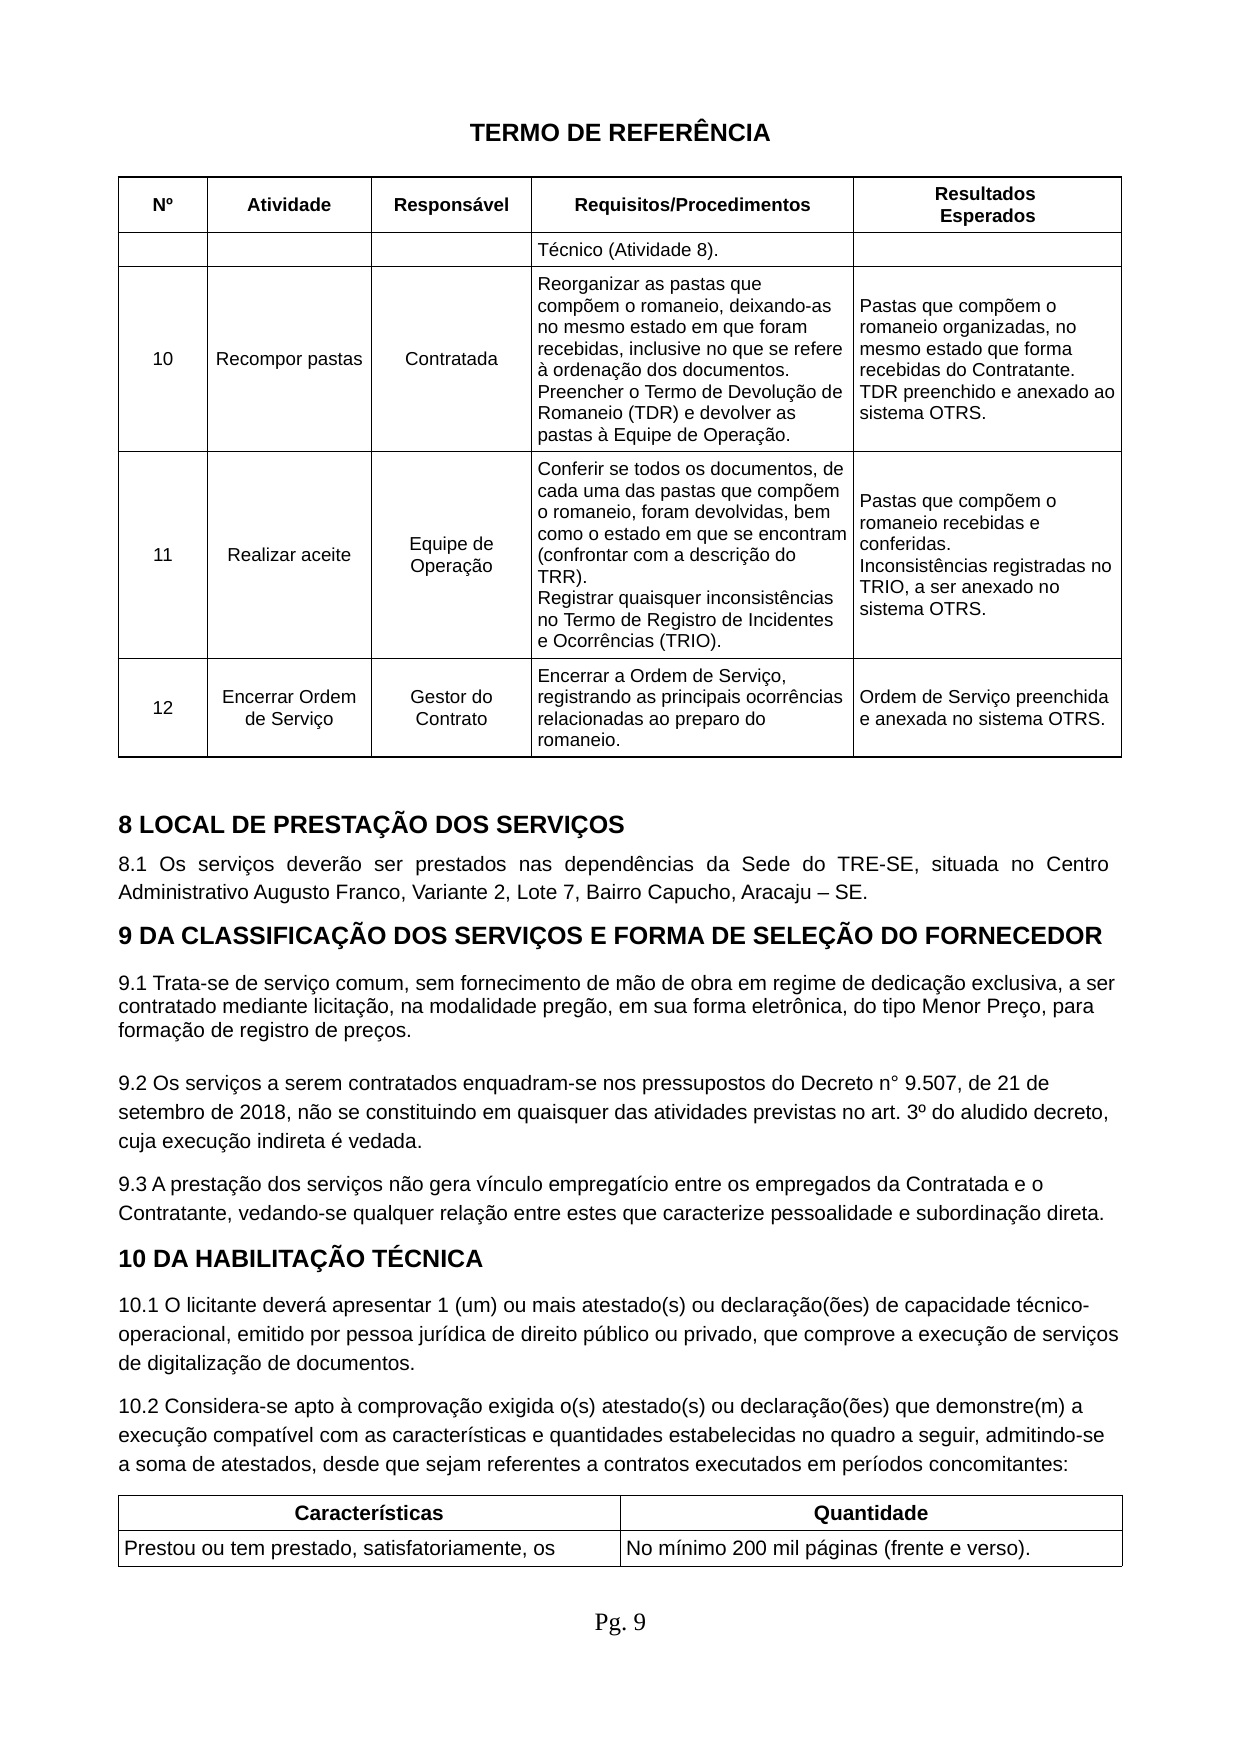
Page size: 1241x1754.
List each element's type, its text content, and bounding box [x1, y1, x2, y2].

table_cell No mínimo 200 mil páginas (frente e verso). [621, 1531, 1122, 1566]
table_cell 10 [119, 267, 207, 451]
table_header Características [119, 1496, 620, 1530]
table_cell Realizar aceite [208, 452, 371, 658]
text 9.1 Trata-se de serviço comum, sem fornecimento de mão de obra em regime de dedicação exclusiva, a ser contratado mediante licitação, na modalidade pregão, em sua forma eletrônica, do tipo Menor Preço, para formação de registro de preços. [118, 970, 1122, 1042]
table_cell Encerrar Ordem de Serviço [208, 659, 371, 756]
table_header Resultados Esperados [854, 178, 1121, 232]
text 10.2 Considera-se apto à comprovação exigida o(s) atestado(s) ou declaração(ões) que demonstre(m) a execução compatível com as características e quantidades estabelecidas no quadro a seguir, admitindo-se a soma de atestados, desde que sejam referentes a contratos executados em períodos concomitantes: [118, 1394, 1122, 1475]
text 9.2 Os serviços a serem contratados enquadram-se nos pressupostos do Decreto n° 9.507, de 21 de setembro de 2018, não se constituindo em quaisquer das atividades previstas no art. 3º do aludido decreto, cuja execução indireta é vedada. [118, 1071, 1122, 1152]
table_cell Gestor do Contrato [372, 659, 531, 756]
table_cell [854, 233, 1121, 266]
table_header Nº [119, 178, 207, 232]
table_cell Reorganizar as pastas que compõem o romaneio, deixando-as no mesmo estado em que foram recebidas, inclusive no que se refere à ordenação dos documentos. Preencher o Termo de Devolução de Romaneio (TDR) e devolver as pastas à Equipe de Operação. [532, 267, 853, 451]
table_cell Pastas que compõem o romaneio recebidas e conferidas. Inconsistências registradas no TRIO, a ser anexado no sistema OTRS. [854, 452, 1121, 658]
table_cell Equipe de Operação [372, 452, 531, 658]
text 10.1 O licitante deverá apresentar 1 (um) ou mais atestado(s) ou declaração(ões) de capacidade técnico-operacional, emitido por pessoa jurídica de direito público ou privado, que comprove a execução de serviços de digitalização de documentos. [118, 1293, 1122, 1374]
table_header Requisitos/Procedimentos [532, 178, 853, 232]
table_cell 11 [119, 452, 207, 658]
table_cell Pastas que compõem o romaneio organizadas, no mesmo estado que forma recebidas do Contratante. TDR preenchido e anexado ao sistema OTRS. [854, 267, 1121, 451]
table_cell Técnico (Atividade 8). [532, 233, 853, 266]
text 9.3 A prestação dos serviços não gera vínculo empregatício entre os empregados da Contratada e o Contratante, vedando-se qualquer relação entre estes que caracterize pessoalidade e subordinação direta. [118, 1172, 1122, 1224]
table_header Responsável [372, 178, 531, 232]
table_cell 12 [119, 659, 207, 756]
table_header Atividade [208, 178, 371, 232]
table_cell Recompor pastas [208, 267, 371, 451]
table_cell Ordem de Serviço preenchida e anexada no sistema OTRS. [854, 659, 1121, 756]
text 8 LOCAL DE PRESTAÇÃO DOS SERVIÇOS [118, 810, 1122, 839]
table_cell Conferir se todos os documentos, de cada uma das pastas que compõem o romaneio, foram devolvidas, bem como o estado em que se encontram (confrontar com a descrição do TRR). Registrar quaisquer inconsistências no Termo de Registro de Incidentes e Ocorrências (TRIO). [532, 452, 853, 658]
table_cell [372, 233, 531, 266]
text 8.1 Os serviços deverão ser prestados nas dependências da Sede do TRE-SE, situada no Centro Administrativo Augusto Franco, Variante 2, Lote 7, Bairro Capucho, Aracaju – SE. [118, 851, 1110, 904]
text 10 DA HABILITAÇÃO TÉCNICA [118, 1244, 1122, 1273]
text 9 DA CLASSIFICAÇÃO DOS SERVIÇOS E FORMA DE SELEÇÃO DO FORNECEDOR [118, 921, 1122, 950]
table_cell [208, 233, 371, 266]
table_cell Prestou ou tem prestado, satisfatoriamente, os [119, 1531, 620, 1566]
table_header Quantidade [621, 1496, 1122, 1530]
table_cell Contratada [372, 267, 531, 451]
table_cell Encerrar a Ordem de Serviço, registrando as principais ocorrências relacionadas ao preparo do romaneio. [532, 659, 853, 756]
table_cell [119, 233, 207, 266]
